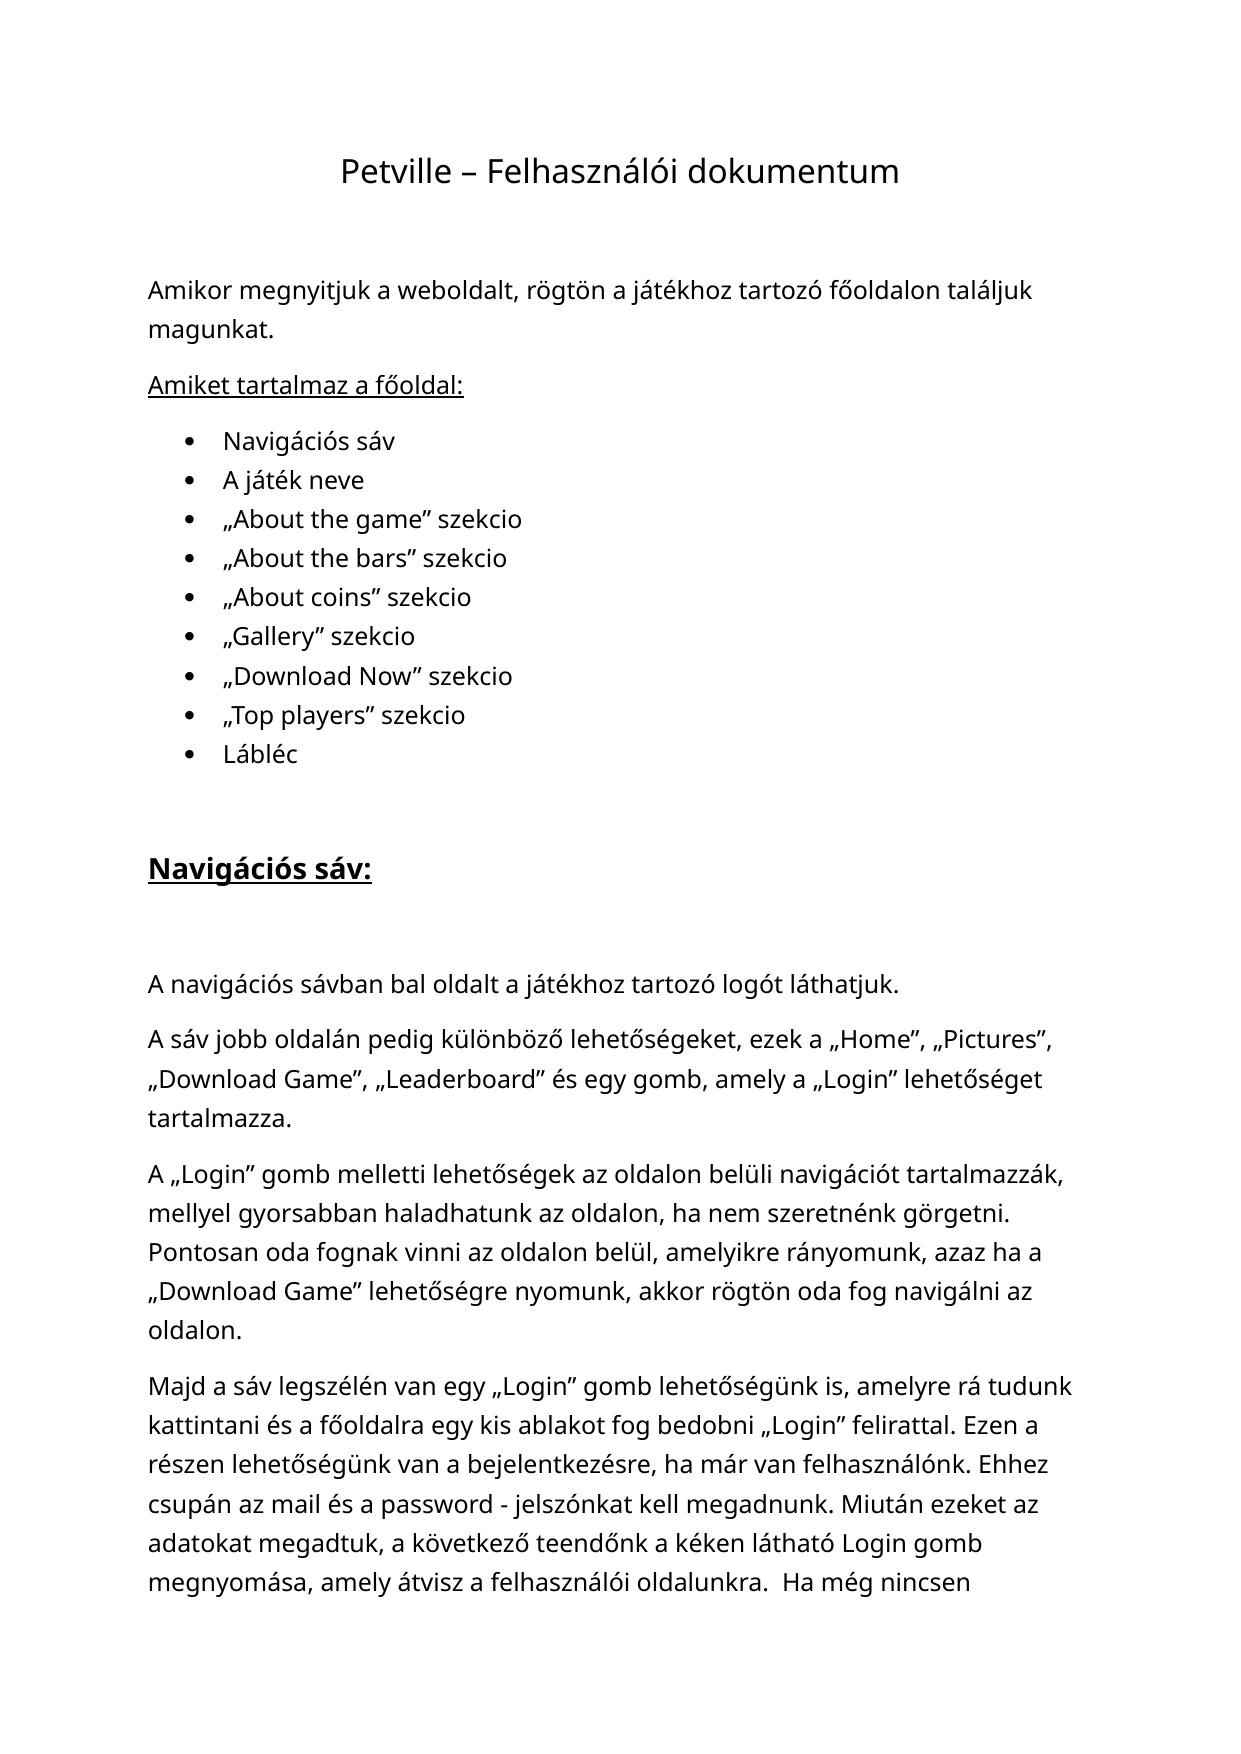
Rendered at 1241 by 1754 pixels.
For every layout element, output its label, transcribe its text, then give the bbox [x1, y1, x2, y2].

list Navigációs sáv [185, 423, 1093, 457]
list „About the bars” szekcio [185, 541, 1093, 575]
list „About coins” szekcio [185, 580, 1093, 614]
list „Top players” szekcio [185, 697, 1093, 731]
list „Download Now” szekcio [185, 658, 1093, 692]
text Petville – Felhasználói dokumentum [148, 148, 1093, 193]
list Lábléc [185, 736, 1093, 771]
text Navigációs sáv: [148, 848, 1093, 888]
text Amikor megnyitjuk a weboldalt, rögtön a játékhoz tartozó főoldalon találjuk magunkat. [148, 272, 1093, 346]
text Majd a sáv legszélén van egy „Login” gomb lehetőségünk is, amelyre rá tudunk kattintani és a főoldalra egy kis ablakot fog bedobni „Login” felirattal. Ezen a részen lehetőségünk van a bejelentkezésre, ha már van felhasználónk. Ehhez csupán az mail és a password - jelszónkat kell megadnunk. Miután ezeket az adatokat megadtuk, a következő teendőnk a kéken látható Login gomb megnyomása, amely átvisz a felhasználói oldalunkra. Ha még nincsen [148, 1369, 1093, 1599]
text A sáv jobb oldalán pedig különböző lehetőségeket, ezek a „Home”, „Pictures”, „Download Game”, „Leaderboard” és egy gomb, amely a „Login” lehetőséget tartalmazza. [148, 1022, 1093, 1134]
text Amiket tartalmaz a főoldal: [148, 367, 1093, 401]
list A játék neve [185, 462, 1093, 496]
list „About the game” szekcio [185, 501, 1093, 536]
text A „Login” gomb melletti lehetőségek az oldalon belüli navigációt tartalmazzák, mellyel gyorsabban haladhatunk az oldalon, ha nem szeretnénk görgetni. Pontosan oda fognak vinni az oldalon belül, amelyikre rányomunk, azaz ha a „Download Game” lehetőségre nyomunk, akkor rögtön oda fog navigálni az oldalon. [148, 1156, 1093, 1347]
list „Gallery” szekcio [185, 619, 1093, 653]
text A navigációs sávban bal oldalt a játékhoz tartozó logót láthatjuk. [148, 966, 1093, 1000]
